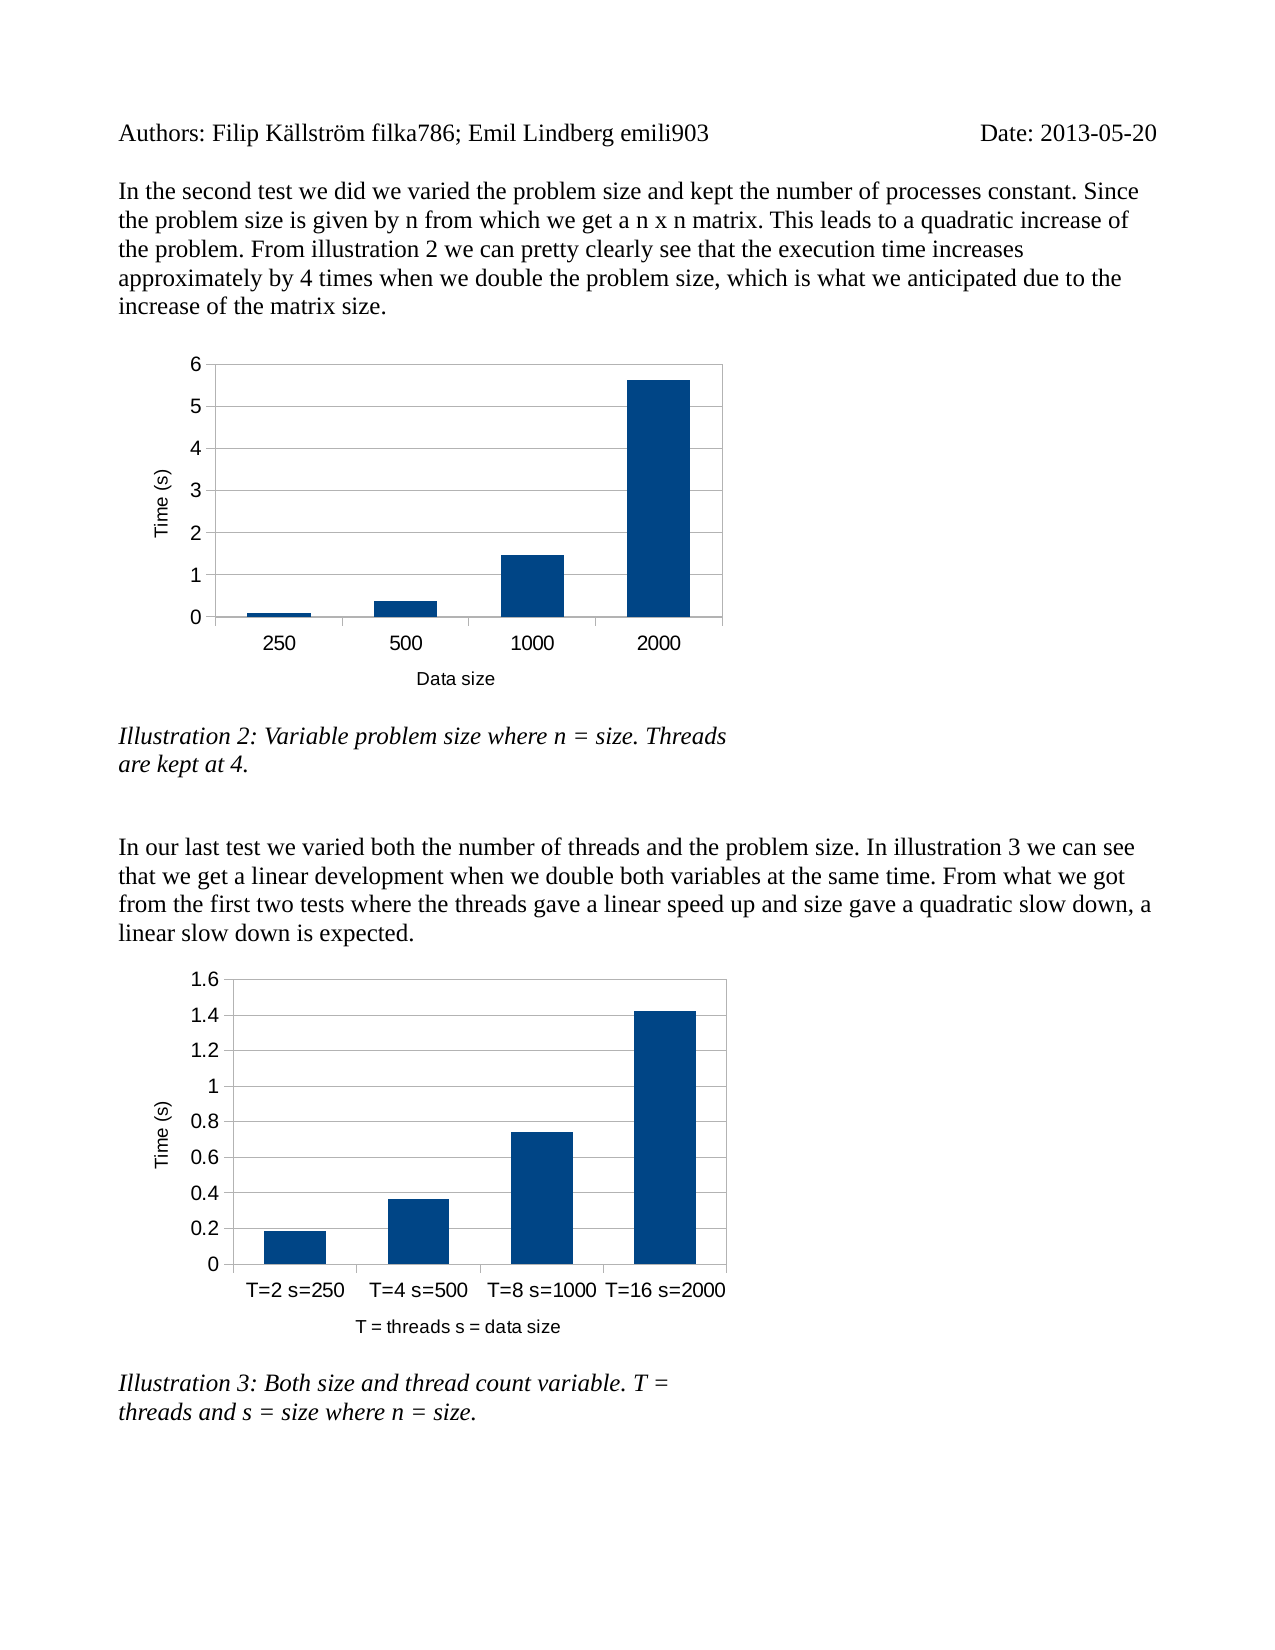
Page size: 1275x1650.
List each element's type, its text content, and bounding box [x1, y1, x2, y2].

text Illustration 3: Both size and thread count variable. T = threads and s = size where n = size. [118, 1369, 739, 1426]
text Illustration 2: Variable problem size where n = size. Threads are kept at 4. [118, 721, 734, 778]
text In our last test we varied both the number of threads and the problem size. In illustration 3 we can see that we get a linear development when we double both variables at the same time. From what we got from the first two tests where the threads gave a linear speed up and size gave a quadratic slow down, a linear slow down is expected. [118, 832, 1157, 947]
text In the second test we did we varied the problem size and kept the number of processes constant. Since the problem size is given by n from which we get a n x n matrix. This leads to a quadratic increase of the problem. From illustration 2 we can pretty clearly see that the execution time increases approximately by 4 times when we double the problem size, which is what we anticipated due to the increase of the matrix size. [118, 176, 1157, 320]
